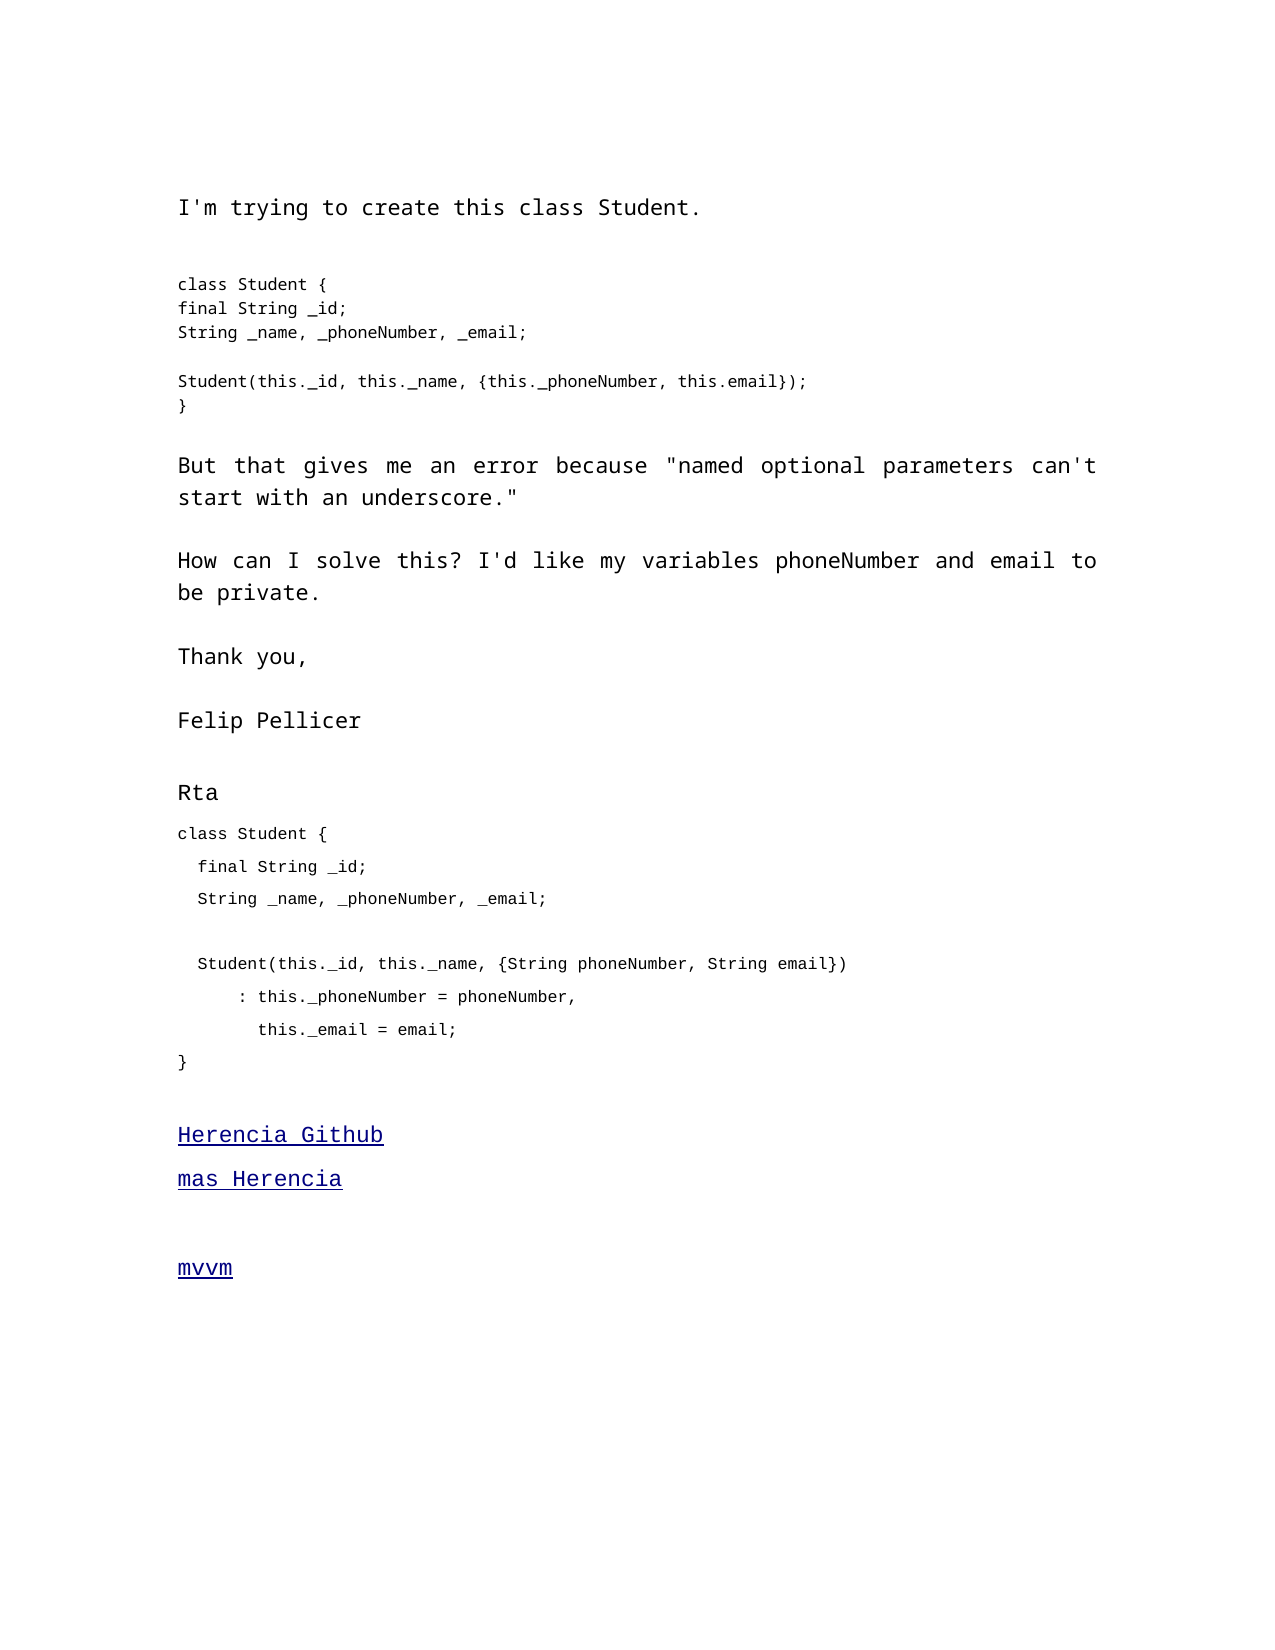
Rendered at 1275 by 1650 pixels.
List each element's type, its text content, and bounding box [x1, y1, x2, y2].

text mas Herencia [177, 1167, 1098, 1193]
text String _name, _phoneNumber, _email; [177, 321, 1098, 344]
text Thank you, [177, 641, 1098, 671]
text But that gives me an error because "named optional parameters can't start with an underscore." [177, 450, 1098, 512]
text class Student { [177, 826, 1098, 844]
text Student(this._id, this._name, {this._phoneNumber, this.email}); [177, 369, 1098, 392]
text Student(this._id, this._name, {String phoneNumber, String email}) [177, 956, 1098, 975]
text mvvm [177, 1256, 1098, 1282]
text : this._phoneNumber = phoneNumber, [177, 988, 1098, 1007]
text class Student { [177, 272, 1098, 295]
text } [177, 1054, 1098, 1073]
text final String _id; [177, 297, 1098, 319]
text How can I solve this? I'd like my variables phoneNumber and email to be private. [177, 546, 1098, 607]
text final String _id; [177, 858, 1098, 877]
text Felip Pellicer [177, 705, 1098, 735]
text I'm trying to create this class Student. [177, 192, 1098, 222]
text this._email = email; [177, 1021, 1098, 1040]
text String _name, _phoneNumber, _email; [177, 891, 1098, 909]
text } [177, 394, 1098, 416]
text Rta [177, 781, 1098, 807]
text Herencia Github [177, 1123, 1098, 1149]
